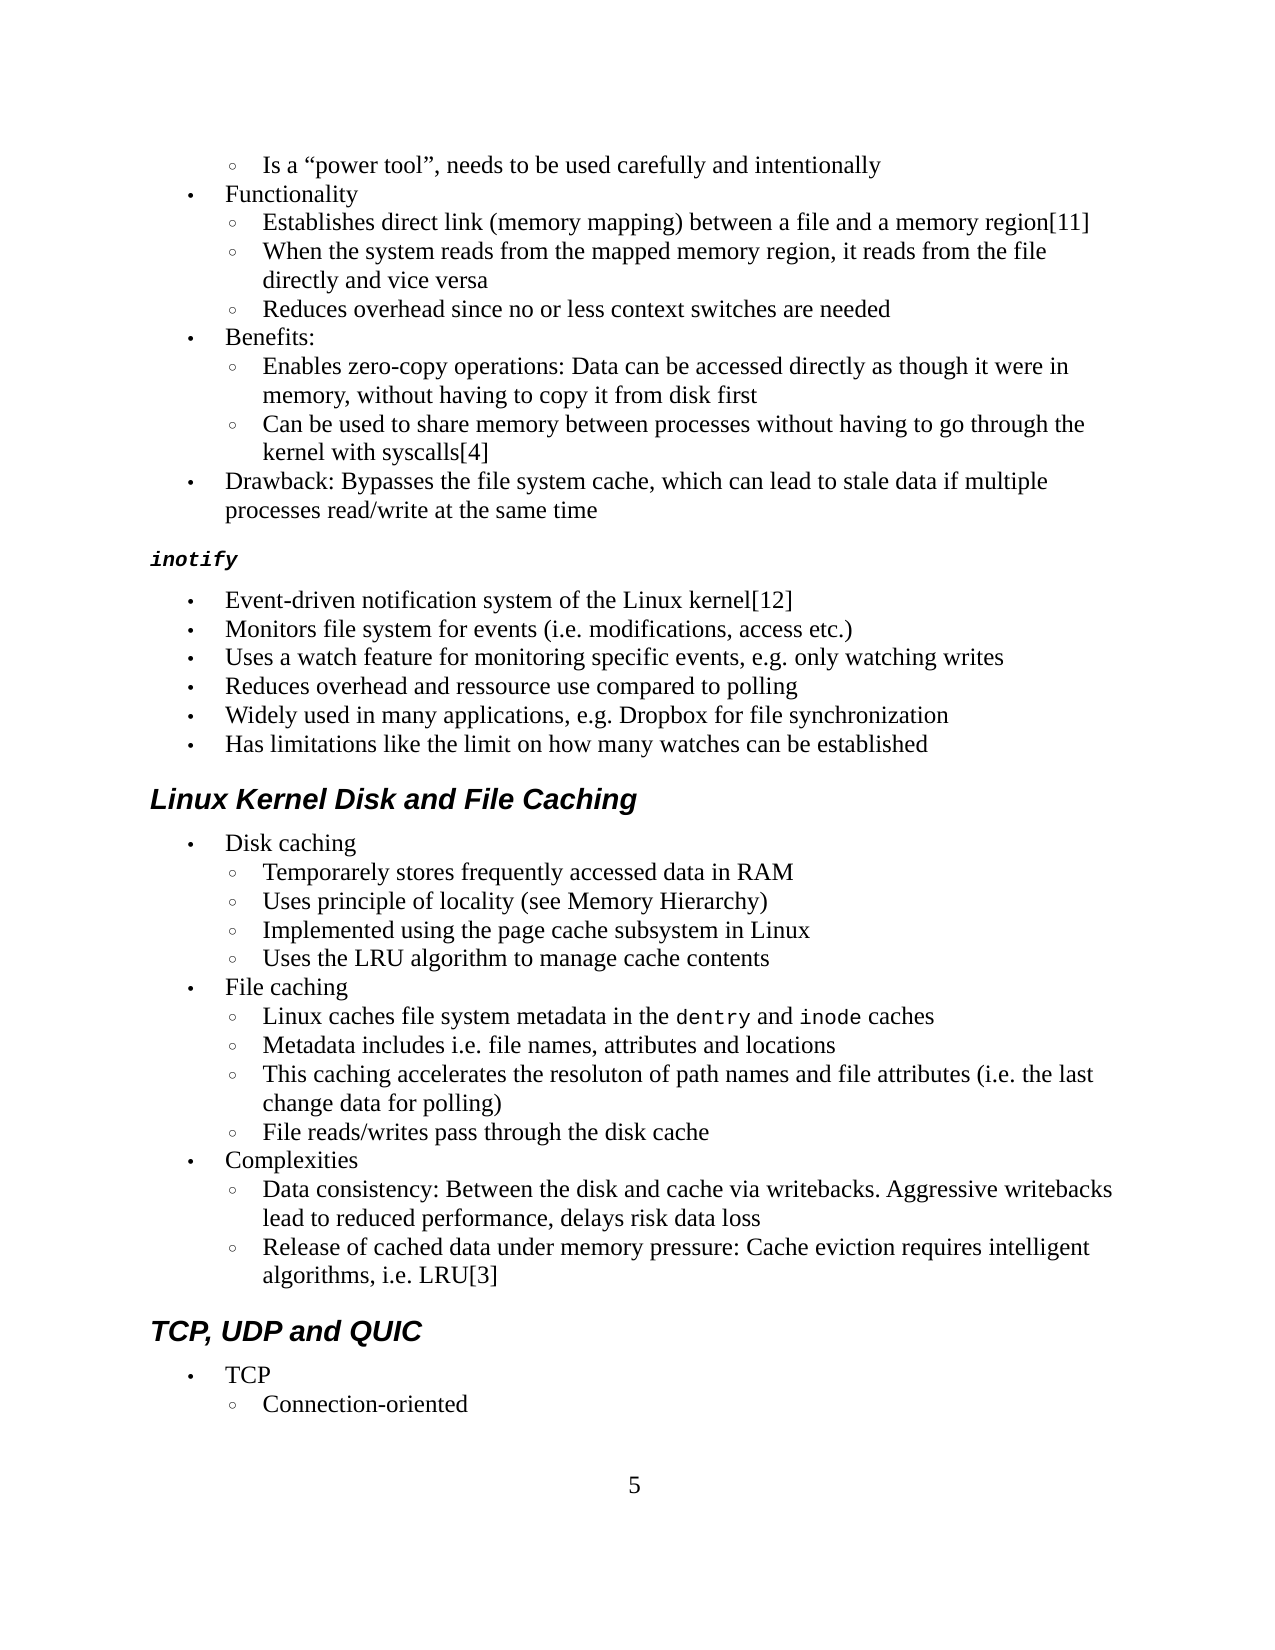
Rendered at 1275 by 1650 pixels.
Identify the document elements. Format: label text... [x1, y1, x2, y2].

list Data consistency: Between the disk and cache via writebacks. Aggressive writebacks lead to reduced performance, delays risk data loss [225, 1174, 1125, 1232]
list Release of cached data under memory pressure: Cache eviction requires intelligent algorithms, i.e. LRU[3] [225, 1232, 1125, 1289]
list Complexities [187, 1146, 1125, 1174]
list File reads/writes pass through the disk cache [225, 1117, 1125, 1146]
list Widely used in many applications, e.g. Dropbox for file synchronization [187, 700, 1125, 729]
list File caching [187, 972, 1125, 1001]
list Reduces overhead and ressource use compared to polling [187, 671, 1125, 700]
list Uses a watch feature for monitoring specific events, e.g. only watching writes [187, 642, 1125, 671]
subtitle Linux Kernel Disk and File Caching [150, 782, 1125, 816]
list Disk caching [187, 828, 1125, 857]
list Connection-oriented [225, 1389, 1125, 1418]
list Drawback: Bypasses the file system cache, which can lead to stale data if multiple processes read/write at the same time [187, 466, 1125, 524]
list Functionality [187, 179, 1125, 207]
list Metadata includes i.e. file names, attributes and locations [225, 1031, 1125, 1059]
list Temporarely stores frequently accessed data in RAM [225, 857, 1125, 886]
list Uses the LRU algorithm to manage cache contents [225, 943, 1125, 972]
list This caching accelerates the resoluton of path names and file attributes (i.e. the last change data for polling) [225, 1059, 1125, 1117]
list Enables zero-copy operations: Data can be accessed directly as though it were in memory, without having to copy it from disk first [225, 351, 1125, 409]
list Event-driven notification system of the Linux kernel[12] [187, 585, 1125, 614]
list Monitors file system for events (i.e. modifications, access etc.) [187, 614, 1125, 642]
list Benefits: [187, 322, 1125, 351]
list Establishes direct link (memory mapping) between a file and a memory region[11] [225, 207, 1125, 236]
list Can be used to share memory between processes without having to go through the kernel with syscalls[4] [225, 409, 1125, 466]
list Implemented using the page cache subsystem in Linux [225, 915, 1125, 943]
list When the system reads from the mapped memory region, it reads from the file directly and vice versa [225, 236, 1125, 294]
list Reduces overhead since no or less context switches are needed [225, 294, 1125, 322]
list Has limitations like the limit on how many watches can be established [187, 729, 1125, 757]
list TCP [187, 1360, 1125, 1389]
subtitle TCP, UDP and QUIC [150, 1314, 1125, 1348]
list Linux caches file system metadata in the dentry and inode caches [225, 1001, 1125, 1031]
subtitle inotify [150, 549, 1125, 572]
list Is a “power tool”, needs to be used carefully and intentionally [225, 150, 1125, 179]
list Uses principle of locality (see Memory Hierarchy) [225, 886, 1125, 915]
